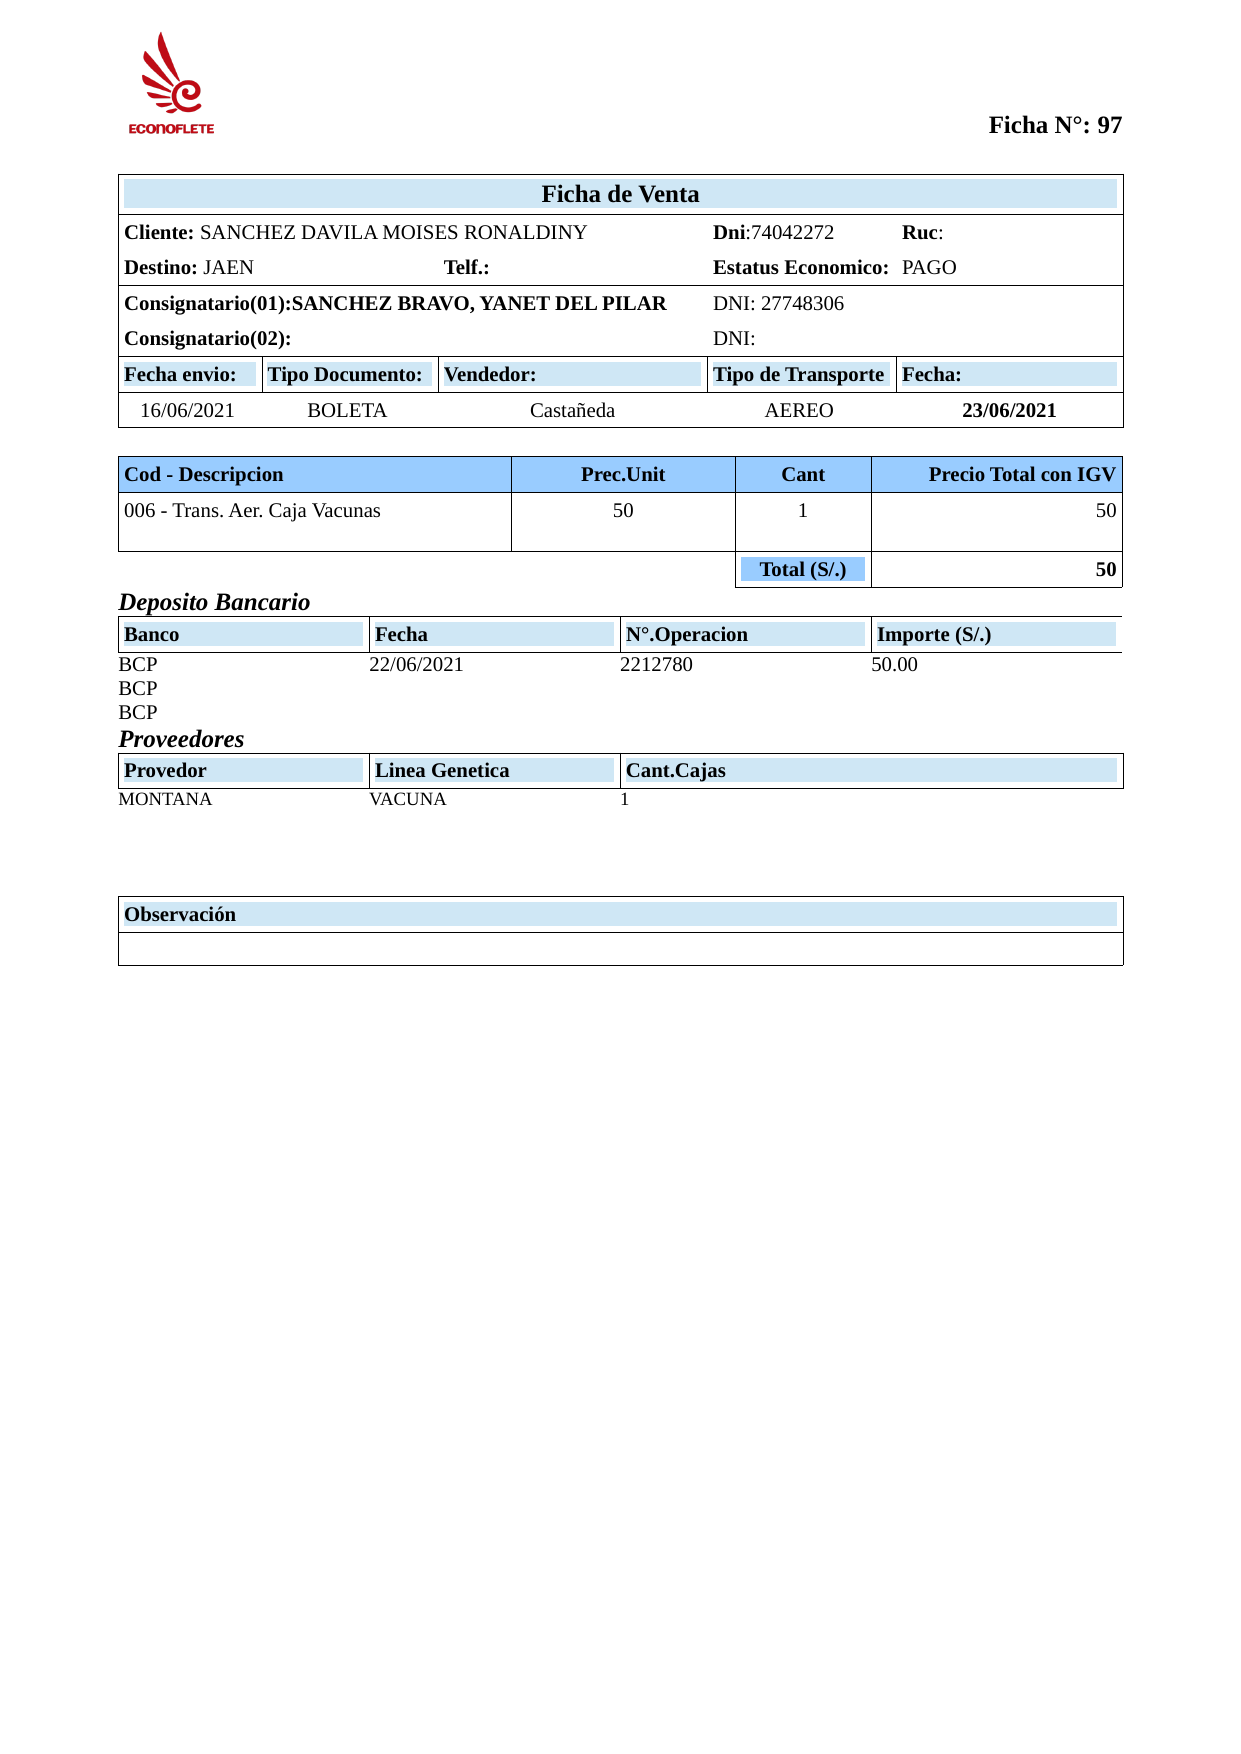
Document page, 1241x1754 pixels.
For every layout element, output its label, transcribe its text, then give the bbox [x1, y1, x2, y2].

table_cell 50 [872, 552, 1122, 587]
table_cell 50.00 [871, 653, 1122, 676]
table_cell Consignatario(01):SANCHEZ BRAVO, YANET DEL PILAR [119, 286, 707, 321]
picture [118, 31, 225, 134]
table_cell 2212780 [620, 653, 871, 676]
table_cell BOLETA [262, 393, 438, 427]
table_cell Cliente: SANCHEZ DAVILA MOISES RONALDINY [119, 215, 707, 249]
table_cell Telf.: [438, 249, 707, 285]
table_cell [620, 831, 1123, 853]
table_cell [118, 831, 369, 853]
table_cell Dni:74042272 [707, 215, 896, 249]
table_header Importe (S/.) [872, 617, 1122, 652]
table_cell [119, 933, 1123, 965]
table_header Prec.Unit [512, 457, 735, 492]
table_cell Tipo Documento: [263, 357, 438, 392]
table_cell 16/06/2021 [119, 393, 262, 427]
table_cell BCP [118, 653, 369, 676]
table_header Precio Total con IGV [872, 457, 1122, 492]
table_cell BCP [118, 676, 369, 700]
table_cell [511, 552, 735, 587]
table_cell Tipo de Transporte [708, 357, 896, 392]
table_header Cod - Descripcion [119, 457, 511, 492]
table_cell Estatus Economico: [707, 249, 896, 285]
table_cell 1 [620, 789, 1123, 810]
table_cell [620, 810, 1123, 831]
table_header Banco [119, 617, 369, 652]
table_cell [369, 676, 620, 700]
table_header Ficha de Venta [119, 175, 1123, 214]
table_cell DNI: [707, 321, 1123, 356]
table_cell [620, 676, 871, 700]
table_cell Ruc: [896, 215, 1123, 249]
table_cell VACUNA [369, 789, 620, 810]
table_cell [369, 853, 620, 874]
table_cell MONTANA [118, 789, 369, 810]
table_header Cant [736, 457, 871, 492]
text Proveedores [118, 724, 1122, 753]
table_cell [369, 875, 620, 896]
table_cell [620, 853, 1123, 874]
table_header N°.Operacion [621, 617, 871, 652]
table_cell [118, 810, 369, 831]
table_cell Castañeda [438, 393, 707, 427]
table_cell [871, 676, 1122, 700]
table_cell Fecha envio: [119, 357, 262, 392]
table_header Observación [119, 897, 1123, 932]
table_cell Fecha: [897, 357, 1123, 392]
table_cell Consignatario(02): [119, 321, 707, 356]
table_cell PAGO [896, 249, 1123, 285]
table_cell BCP [118, 700, 369, 724]
table_cell [118, 875, 369, 896]
table_cell Destino: JAEN [119, 249, 438, 285]
table_header Provedor [119, 754, 369, 788]
table_cell 23/06/2021 [896, 393, 1123, 427]
table_header Cant.Cajas [621, 754, 1123, 788]
table_cell 006 - Trans. Aer. Caja Vacunas [119, 493, 511, 551]
table_cell 1 [736, 493, 871, 551]
table_cell [118, 552, 511, 587]
table_header Linea Genetica [370, 754, 620, 788]
table_cell [871, 700, 1122, 724]
table_cell 50 [872, 493, 1122, 551]
table_cell [369, 700, 620, 724]
table_header Fecha [370, 617, 620, 652]
table_cell AEREO [707, 393, 896, 427]
table_cell [369, 810, 620, 831]
text Deposito Bancario [118, 587, 1122, 616]
table_cell [620, 875, 1123, 896]
table_cell DNI: 27748306 [707, 286, 1123, 321]
table_cell Total (S/.) [736, 552, 871, 587]
table_cell [620, 700, 871, 724]
table_cell 50 [512, 493, 735, 551]
table_cell [369, 831, 620, 853]
table_cell Vendedor: [439, 357, 707, 392]
table_cell [118, 853, 369, 874]
table_cell 22/06/2021 [369, 653, 620, 676]
